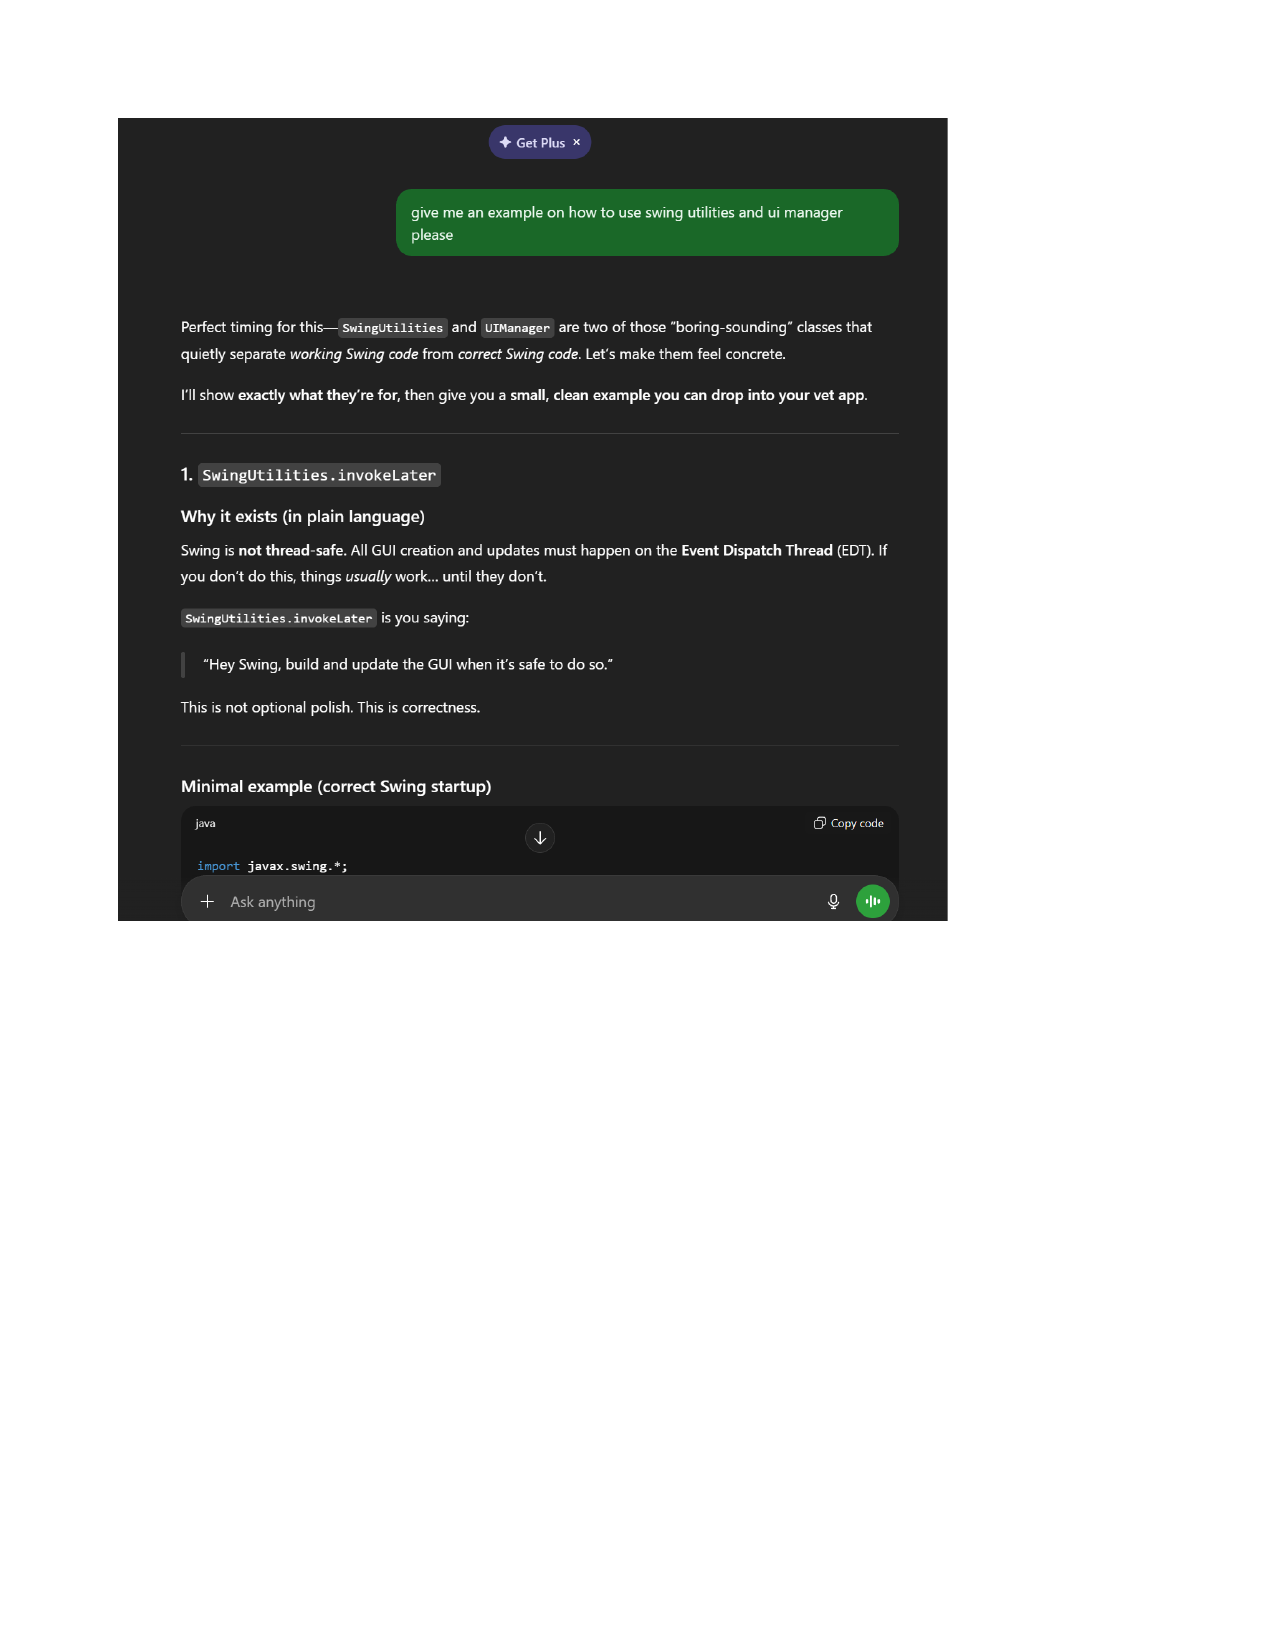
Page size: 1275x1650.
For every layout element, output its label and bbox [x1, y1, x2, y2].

picture [118, 118, 948, 921]
